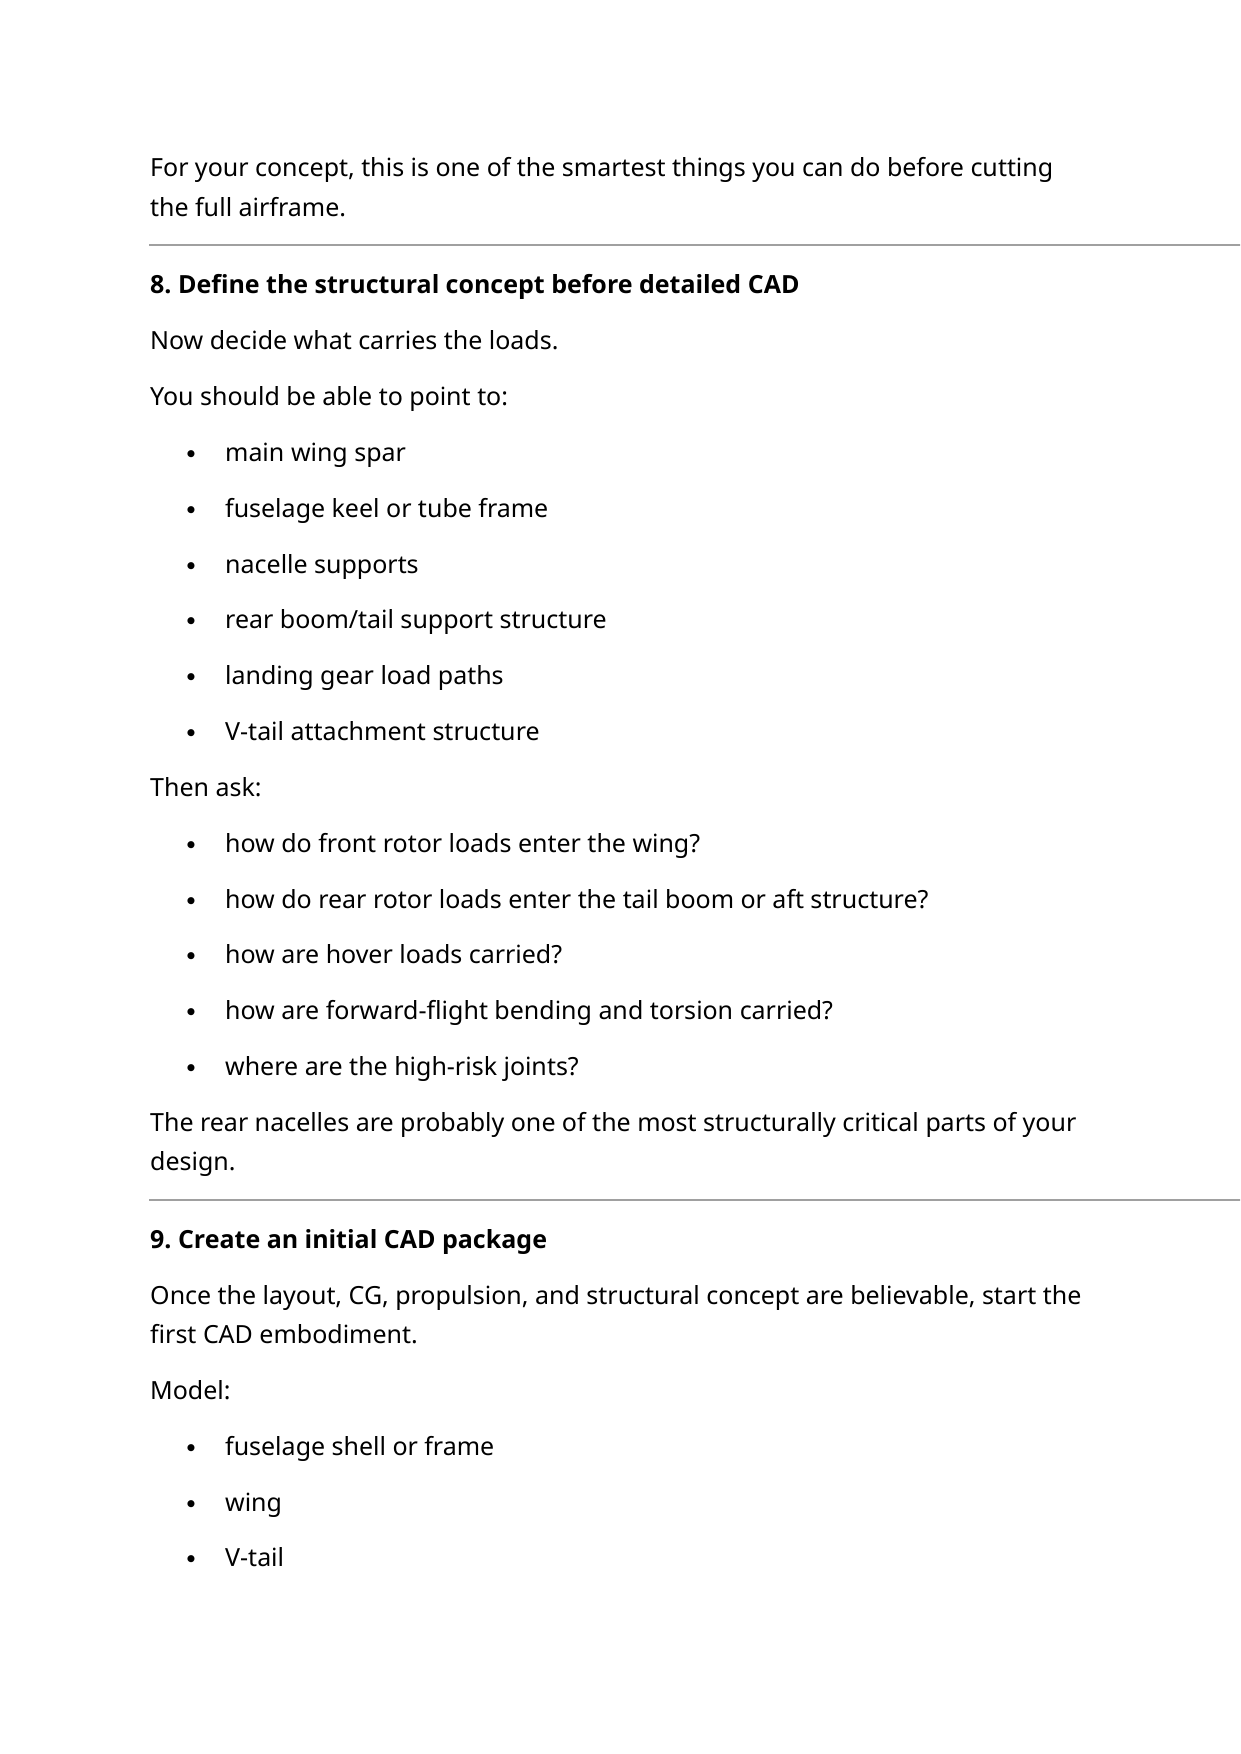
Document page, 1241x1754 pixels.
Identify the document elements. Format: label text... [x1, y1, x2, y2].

text For your concept, this is one of the smartest things you can do before cutting the full airframe. [150, 150, 1090, 223]
text 8. Define the structural concept before detailed CAD [150, 267, 1090, 301]
list nacelle supports [187, 546, 1090, 580]
list how are hover loads carried? [187, 937, 1090, 971]
list wing [187, 1484, 1090, 1518]
text Now decide what carries the loads. [150, 323, 1090, 357]
text Model: [150, 1372, 1090, 1407]
list how do front rotor loads enter the wing? [187, 825, 1090, 859]
list how are forward-flight bending and torsion carried? [187, 993, 1090, 1027]
list fuselage keel or tube frame [187, 490, 1090, 524]
list fuselage shell or frame [187, 1428, 1090, 1462]
text You should be able to point to: [150, 379, 1090, 413]
list landing gear load paths [187, 658, 1090, 692]
text Then ask: [150, 769, 1090, 804]
text The rear nacelles are probably one of the most structurally critical parts of your design. [150, 1104, 1090, 1178]
list main wing spar [187, 434, 1090, 469]
list V-tail [187, 1540, 1090, 1574]
list how do rear rotor loads enter the tail boom or aft structure? [187, 881, 1090, 915]
list V-tail attachment structure [187, 714, 1090, 748]
text Once the layout, CG, propulsion, and structural concept are believable, start the first CAD embodiment. [150, 1277, 1090, 1351]
list rear boom/tail support structure [187, 602, 1090, 636]
list where are the high-risk joints? [187, 1049, 1090, 1083]
text 9. Create an initial CAD package [150, 1222, 1090, 1256]
